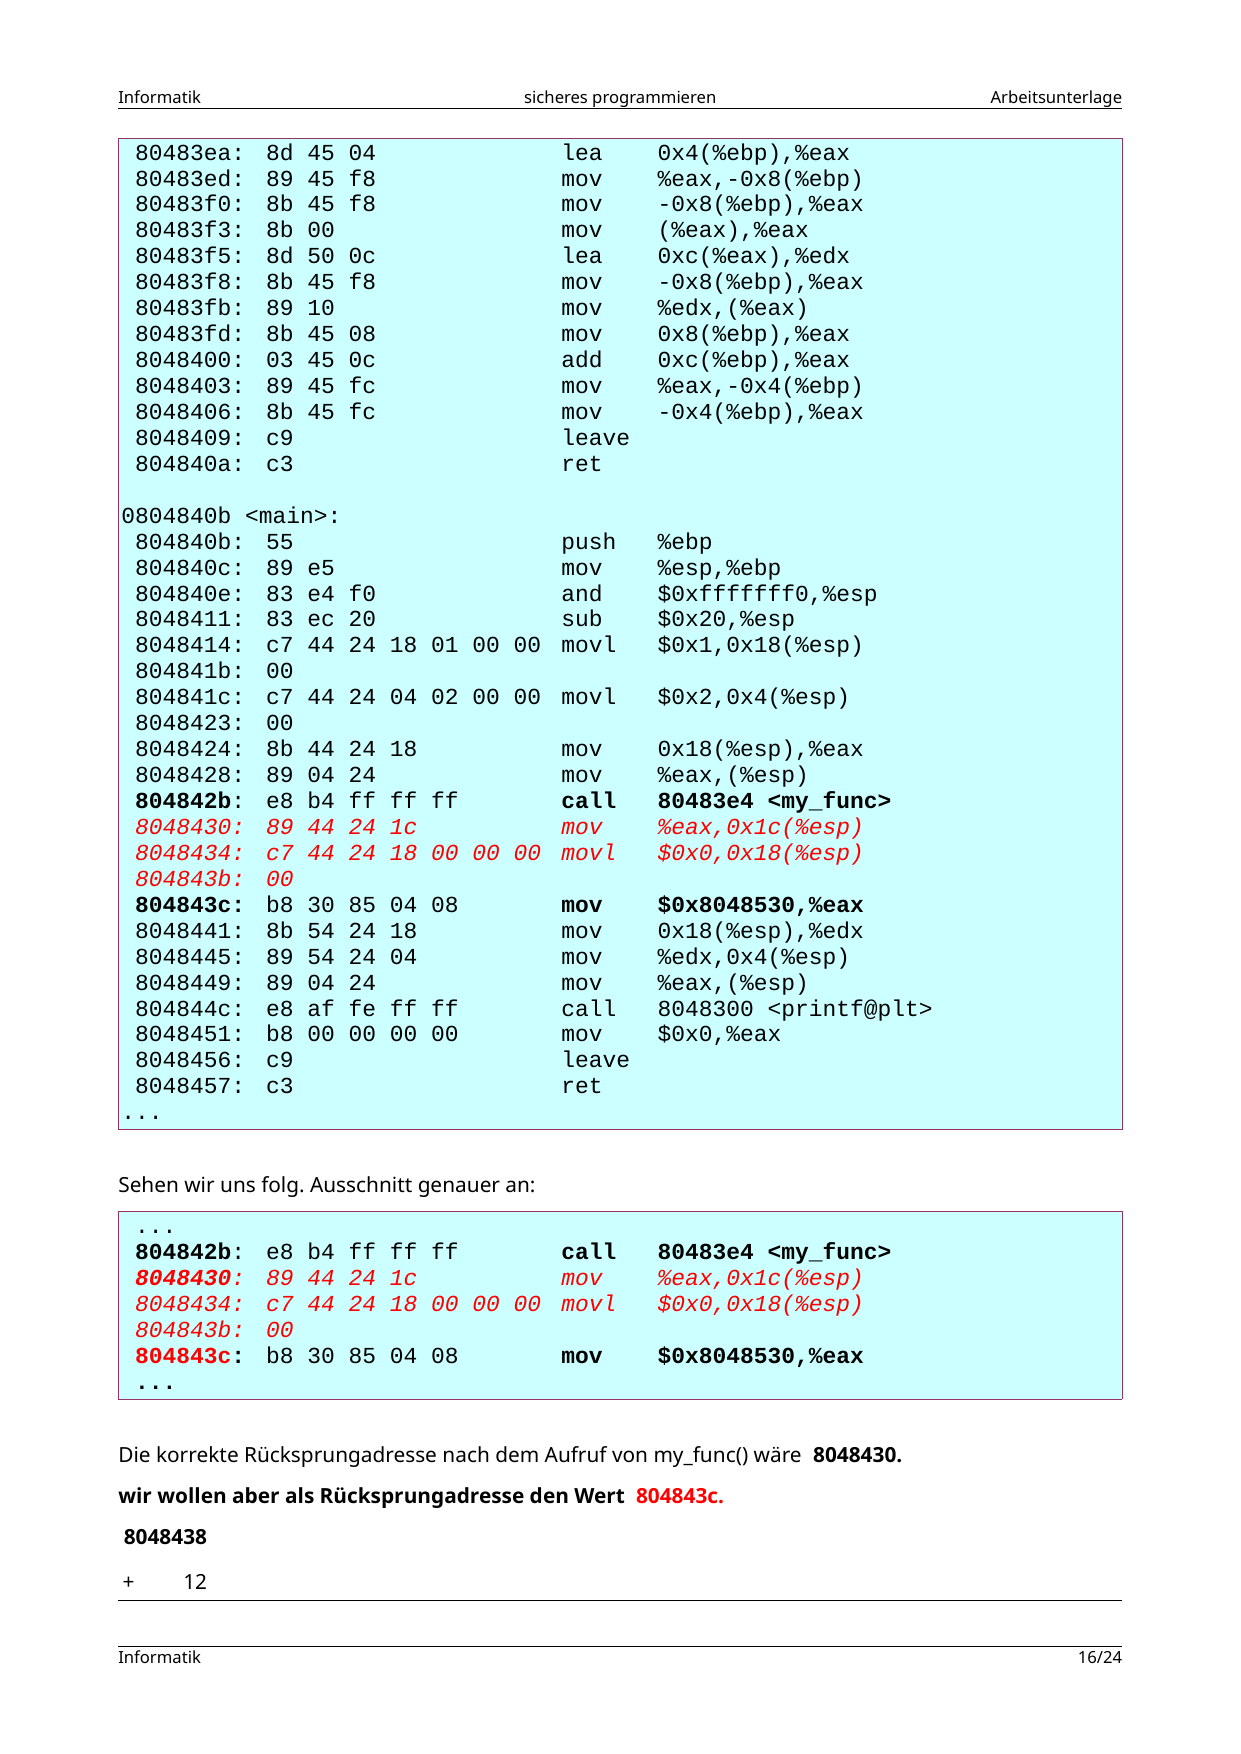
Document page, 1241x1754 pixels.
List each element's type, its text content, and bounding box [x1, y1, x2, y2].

text 8048430: 89 44 24 1c mov %eax,0x1c(%esp) [119, 812, 1122, 838]
text 8048423: 00 [119, 708, 1122, 734]
text 80483f8: 8b 45 f8 mov -0x8(%ebp),%eax [119, 268, 1122, 293]
text 8048449: 89 04 24 mov %eax,(%esp) [119, 968, 1122, 994]
text 804843c: b8 30 85 04 08 mov $0x8048530,%eax [119, 1341, 1122, 1367]
text 8048411: 83 ec 20 sub $0x20,%esp [119, 605, 1122, 631]
text 8048414: c7 44 24 18 01 00 00 movl $0x1,0x18(%esp) [119, 631, 1122, 657]
text + 12 [118, 1563, 1122, 1600]
text 804840b: 55 push %ebp [119, 527, 1122, 553]
text 804843c: b8 30 85 04 08 mov $0x8048530,%eax [119, 890, 1122, 916]
text 8048445: 89 54 24 04 mov %edx,0x4(%esp) [119, 942, 1122, 968]
text 804841b: 00 [119, 657, 1122, 683]
text 8048403: 89 45 fc mov %eax,-0x4(%ebp) [119, 371, 1122, 397]
text 8048438 [118, 1522, 1122, 1550]
text 8048456: c9 leave [119, 1046, 1122, 1072]
text 8048406: 8b 45 fc mov -0x4(%ebp),%eax [119, 397, 1122, 423]
text Die korrekte Rücksprungadresse nach dem Aufruf von my_func() wäre 8048430. [118, 1440, 1122, 1468]
text 804842b: e8 b4 ff ff ff call 80483e4 <my_func> [119, 786, 1122, 812]
text 8048434: c7 44 24 18 00 00 00 movl $0x0,0x18(%esp) [119, 1289, 1122, 1315]
text 80483ed: 89 45 f8 mov %eax,-0x8(%ebp) [119, 164, 1122, 190]
text 80483f0: 8b 45 f8 mov -0x8(%ebp),%eax [119, 190, 1122, 216]
text 8048457: c3 ret [119, 1072, 1122, 1098]
text 804843b: 00 [119, 1315, 1122, 1341]
text 8048434: c7 44 24 18 00 00 00 movl $0x0,0x18(%esp) [119, 838, 1122, 864]
text ... [119, 1212, 1122, 1237]
text wir wollen aber als Rücksprungadresse den Wert 804843c. [118, 1481, 1122, 1509]
text ... [119, 1098, 1122, 1129]
text 8048428: 89 04 24 mov %eax,(%esp) [119, 760, 1122, 786]
text 8048441: 8b 54 24 18 mov 0x18(%esp),%edx [119, 916, 1122, 942]
text 804841c: c7 44 24 04 02 00 00 movl $0x2,0x4(%esp) [119, 683, 1122, 708]
text 0804840b <main>: [119, 501, 1122, 527]
text 8048400: 03 45 0c add 0xc(%ebp),%eax [119, 345, 1122, 371]
text 8048409: c9 leave [119, 423, 1122, 449]
text 804840a: c3 ret [119, 449, 1122, 475]
text 80483f3: 8b 00 mov (%eax),%eax [119, 216, 1122, 242]
text 804842b: e8 b4 ff ff ff call 80483e4 <my_func> [119, 1237, 1122, 1263]
text 804843b: 00 [119, 864, 1122, 890]
text 8048430: 89 44 24 1c mov %eax,0x1c(%esp) [119, 1263, 1122, 1289]
text 804844c: e8 af fe ff ff call 8048300 <printf@plt> [119, 994, 1122, 1020]
text 80483fb: 89 10 mov %edx,(%eax) [119, 293, 1122, 319]
text 8048451: b8 00 00 00 00 mov $0x0,%eax [119, 1020, 1122, 1046]
text 80483ea: 8d 45 04 lea 0x4(%ebp),%eax [119, 139, 1122, 164]
text 80483f5: 8d 50 0c lea 0xc(%eax),%edx [119, 242, 1122, 268]
text 80483fd: 8b 45 08 mov 0x8(%ebp),%eax [119, 319, 1122, 345]
text Sehen wir uns folg. Ausschnitt genauer an: [118, 1171, 1122, 1199]
text 804840c: 89 e5 mov %esp,%ebp [119, 553, 1122, 579]
text 8048424: 8b 44 24 18 mov 0x18(%esp),%eax [119, 734, 1122, 760]
text ... [119, 1367, 1122, 1399]
text 804840e: 83 e4 f0 and $0xfffffff0,%esp [119, 579, 1122, 605]
